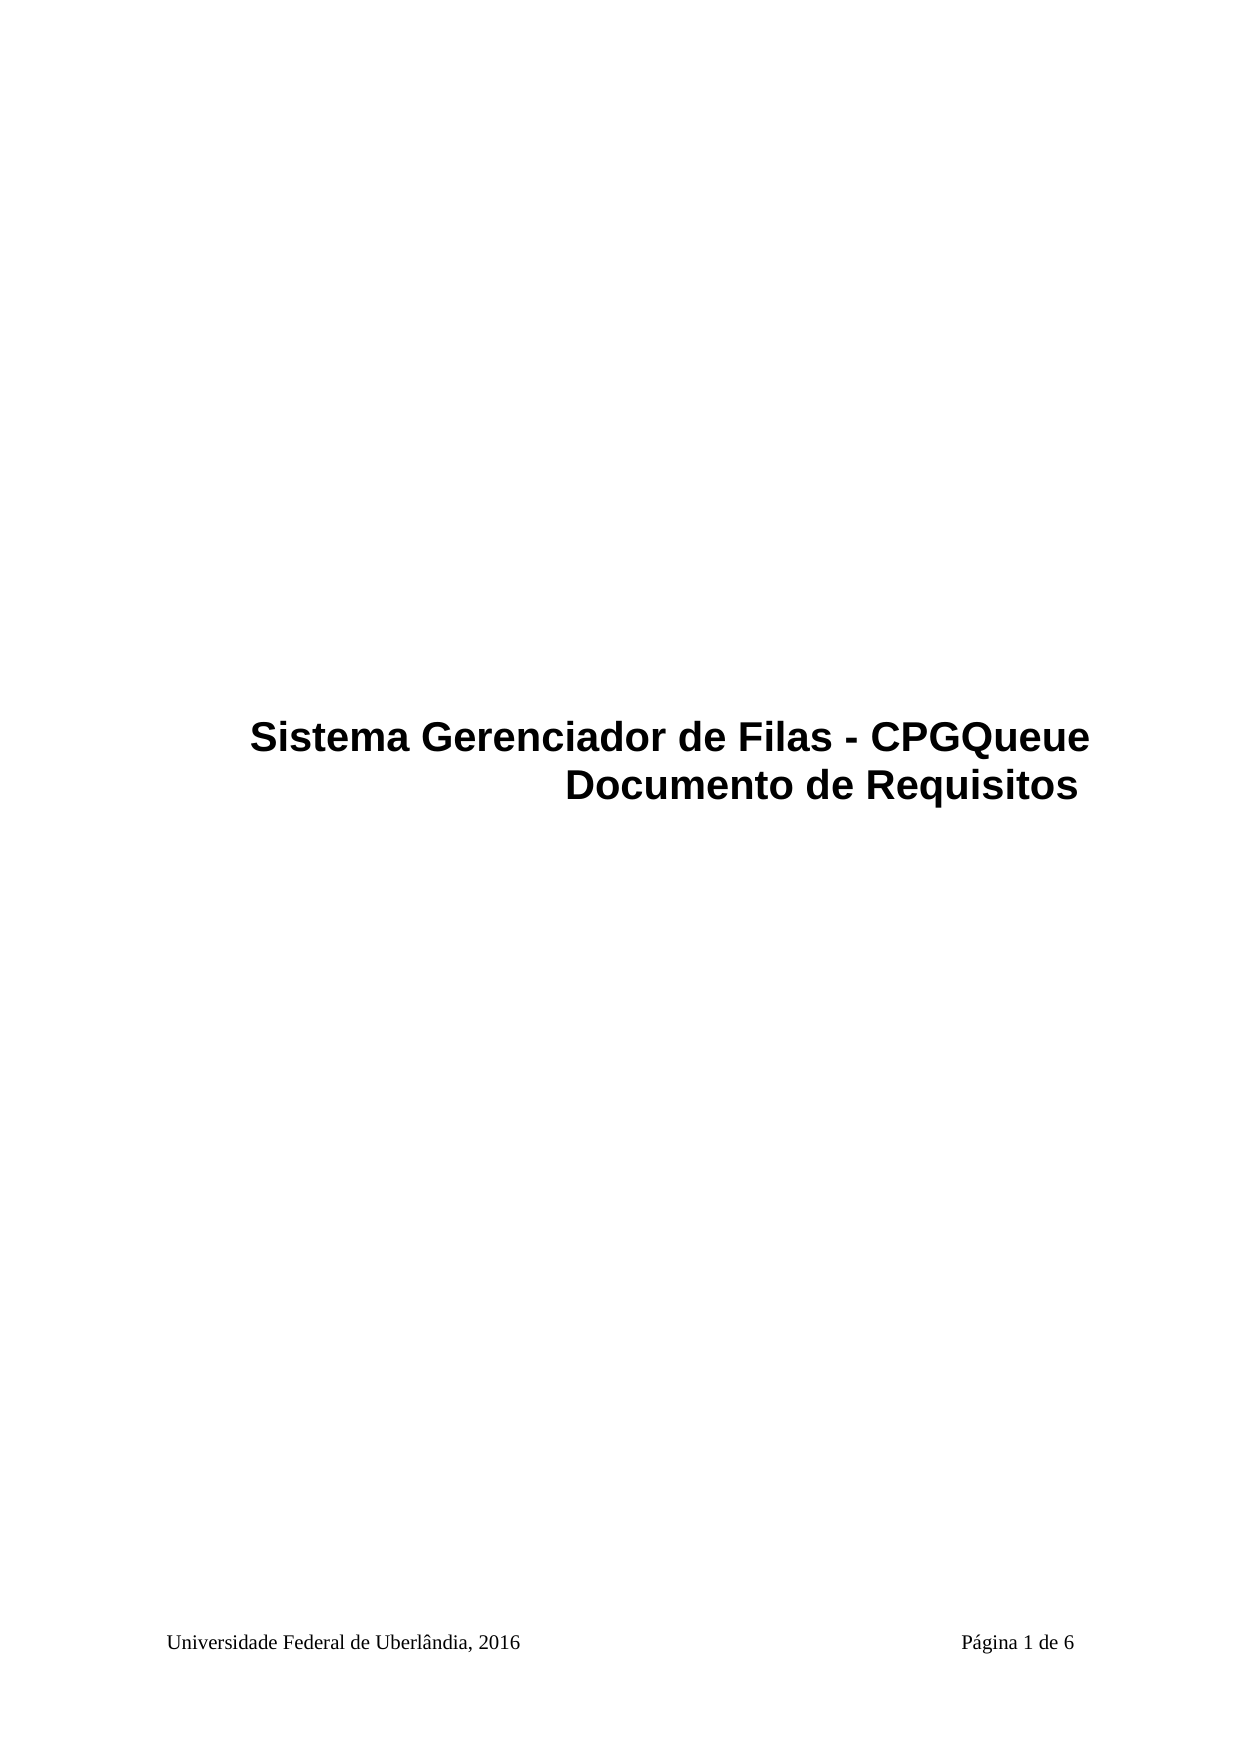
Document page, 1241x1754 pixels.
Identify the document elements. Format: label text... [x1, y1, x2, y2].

subtitle Documento de Requisitos [150, 760, 1090, 808]
subtitle Sistema Gerenciador de Filas - CPGQueue [150, 712, 1090, 760]
